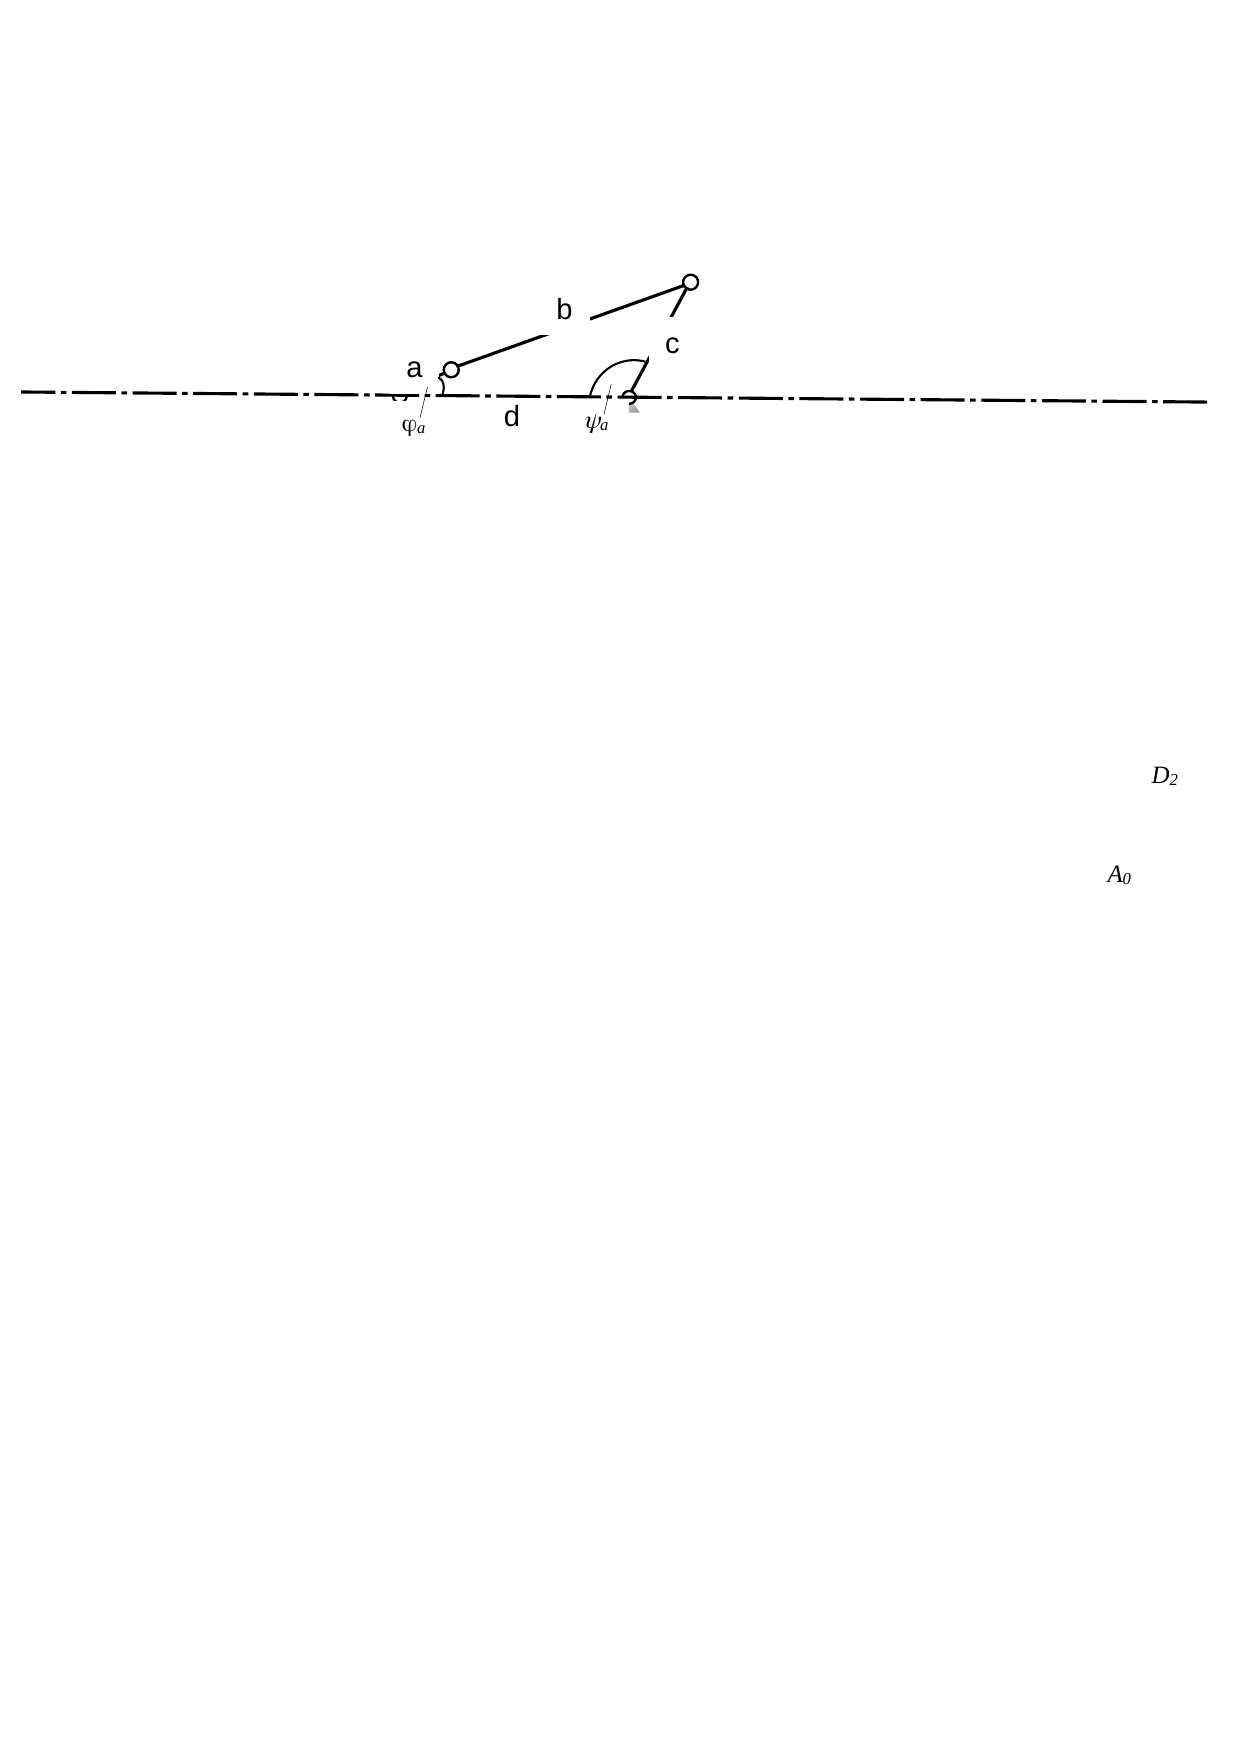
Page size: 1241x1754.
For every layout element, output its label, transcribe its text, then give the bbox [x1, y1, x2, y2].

text a [406, 350, 423, 384]
text d [504, 399, 521, 433]
text a [402, 408, 431, 437]
text a [583, 405, 614, 434]
text c [665, 326, 682, 359]
text A0 [1107, 859, 1137, 888]
text b [556, 292, 574, 325]
text D2 [1151, 760, 1181, 788]
